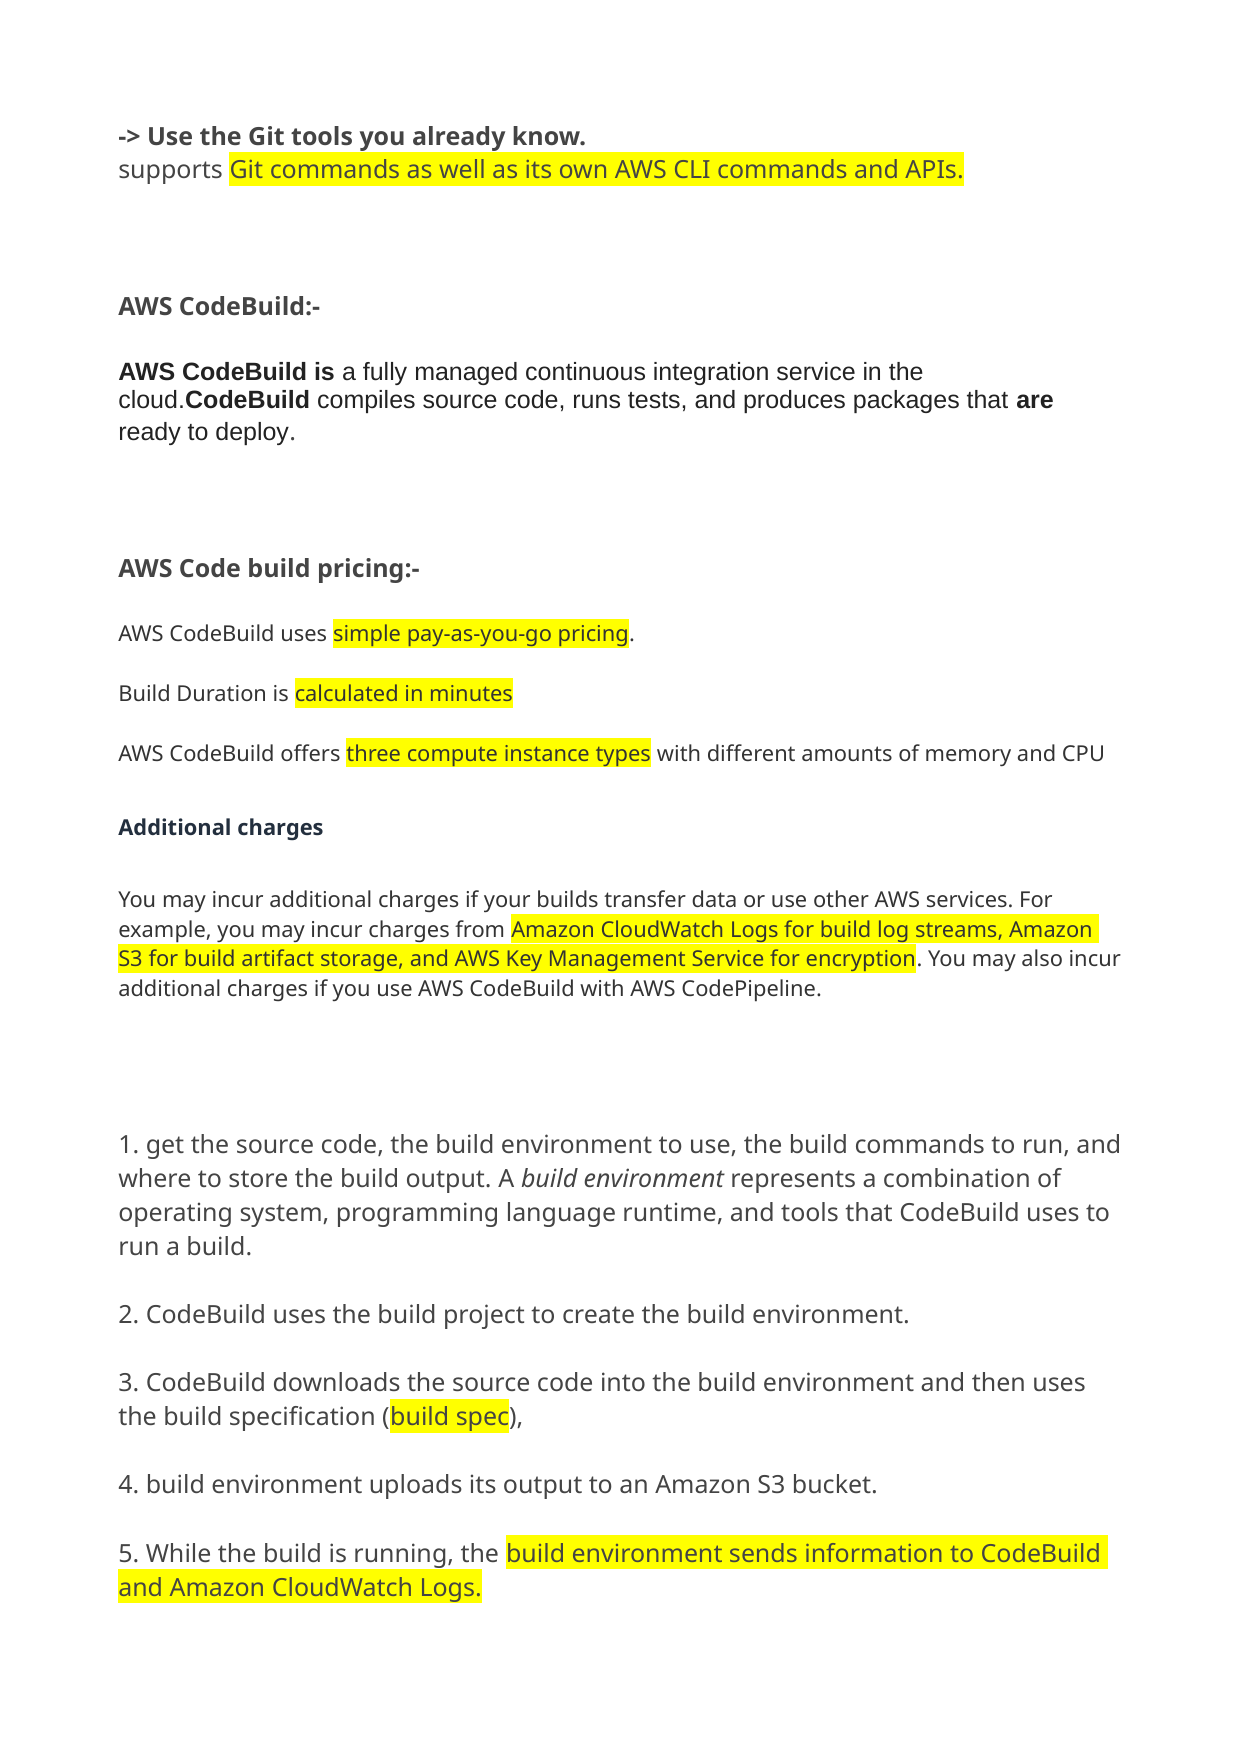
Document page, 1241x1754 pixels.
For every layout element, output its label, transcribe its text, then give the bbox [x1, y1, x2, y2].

text AWS CodeBuild is a fully managed continuous integration service in the cloud.CodeBuild compiles source code, runs tests, and produces packages that are ready to deploy. [118, 357, 1122, 448]
text -> Use the Git tools you already know. [118, 118, 1122, 152]
text 1. get the source code, the build environment to use, the build commands to run, and where to store the build output. A build environment represents a combination of operating system, programming language runtime, and tools that CodeBuild uses to run a build. [118, 1126, 1122, 1263]
text 5. While the build is running, the build environment sends information to CodeBuild and Amazon CloudWatch Logs. [118, 1535, 1122, 1603]
text AWS CodeBuild offers three compute instance types with different amounts of memory and CPU [118, 738, 1122, 767]
text AWS Code build pricing:- [118, 550, 1122, 584]
text AWS CodeBuild:- [118, 288, 1122, 322]
text 2. CodeBuild uses the build project to create the build environment. [118, 1297, 1122, 1331]
text supports Git commands as well as its own AWS CLI commands and APIs. [118, 152, 1122, 186]
text Build Duration is calculated in minutes [118, 678, 1122, 708]
text AWS CodeBuild uses simple pay-as-you-go pricing. [118, 618, 1122, 648]
text 3. CodeBuild downloads the source code into the build environment and then uses the build specification (build spec), [118, 1365, 1122, 1433]
text 4. build environment uploads its output to an Amazon S3 bucket. [118, 1467, 1122, 1501]
subtitle Additional charges [118, 812, 1122, 842]
text You may incur additional charges if your builds transfer data or use other AWS services. For example, you may incur charges from Amazon CloudWatch Logs for build log streams, Amazon S3 for build artifact storage, and AWS Key Management Service for encryption. You may also incur additional charges if you use AWS CodeBuild with AWS CodePipeline. [118, 884, 1122, 1003]
